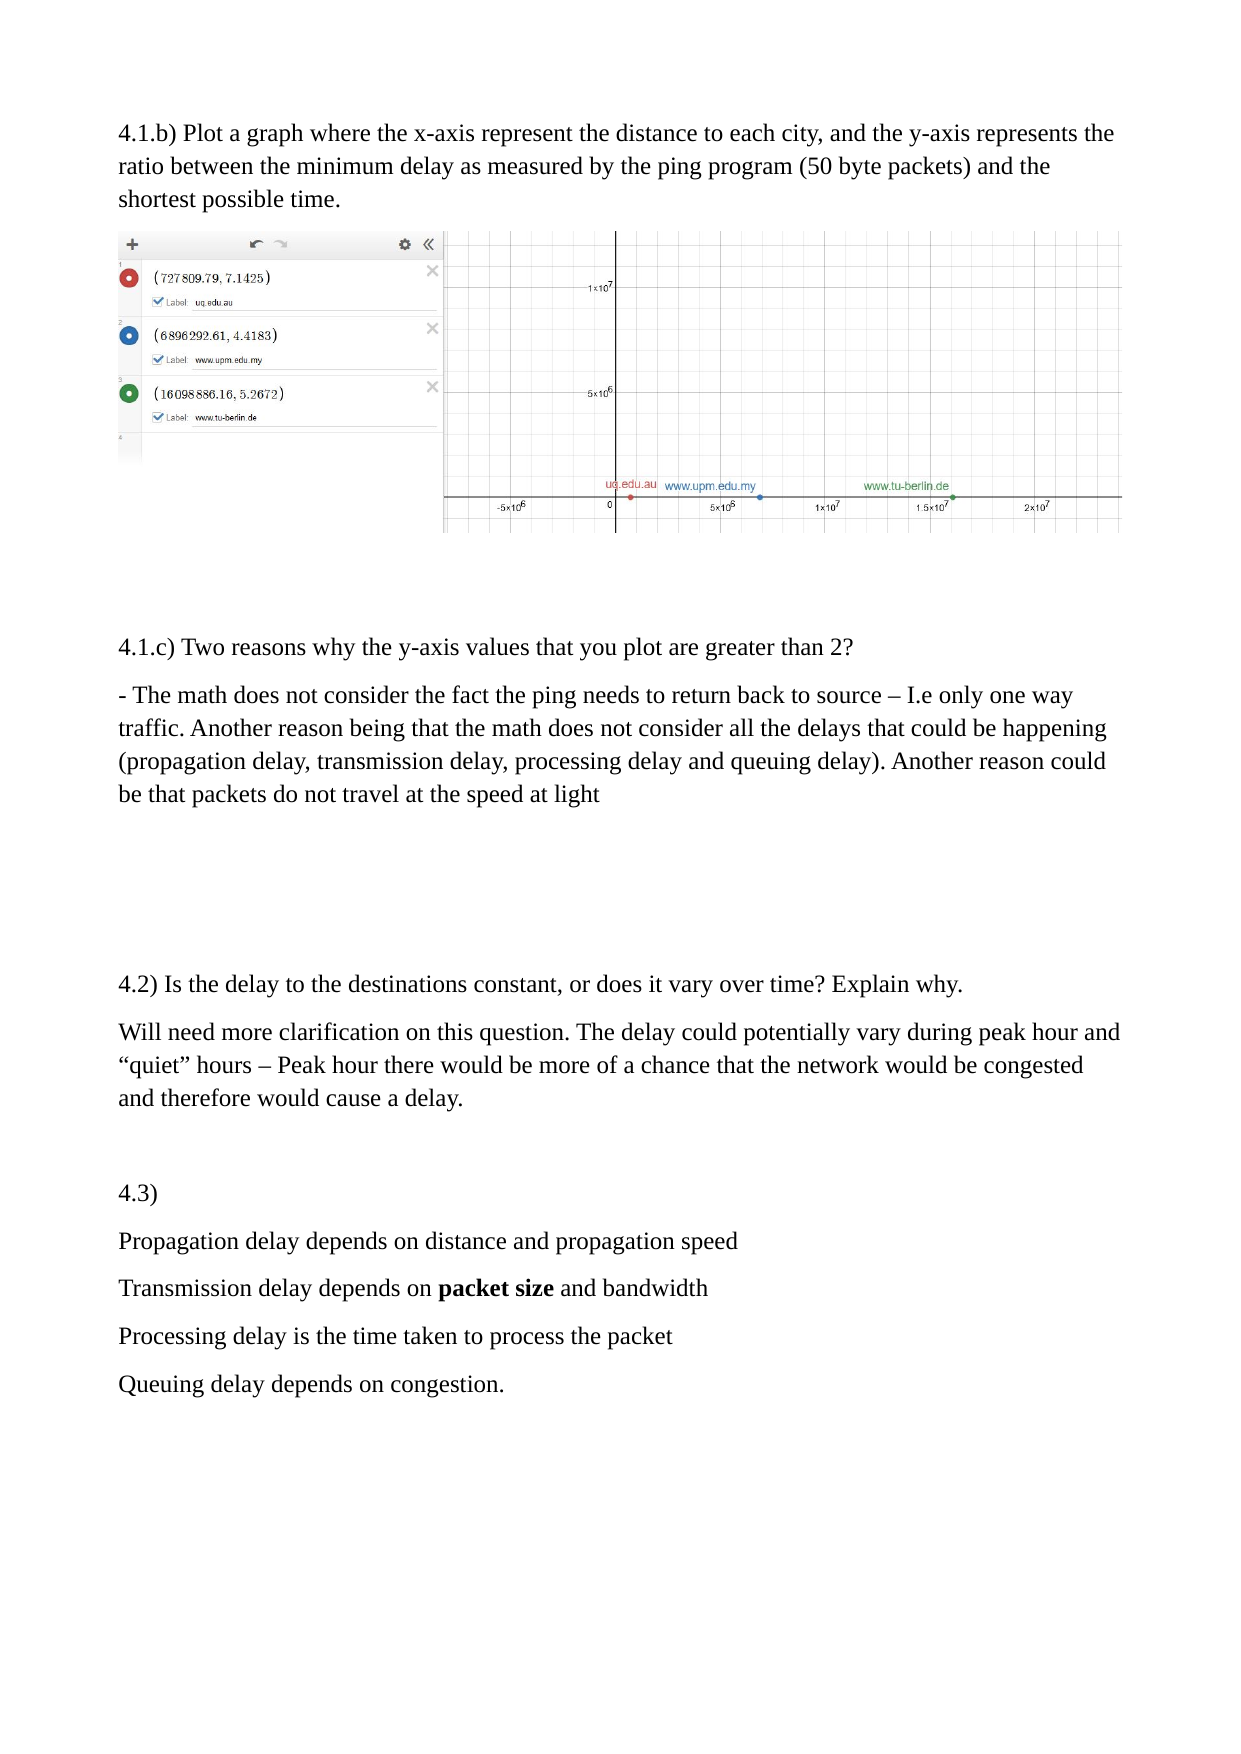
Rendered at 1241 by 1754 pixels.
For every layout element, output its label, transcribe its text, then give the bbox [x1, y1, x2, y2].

text 4.3) [118, 1178, 1122, 1207]
text Processing delay is the time taken to process the packet [118, 1321, 1122, 1350]
text - The math does not consider the fact the ping needs to return back to source – I.e only one way traffic. Another reason being that the math does not consider all the delays that could be happening (propagation delay, transmission delay, processing delay and queuing delay). Another reason could be that packets do not travel at the speed at light [118, 680, 1122, 808]
text 4.1.c) Two reasons why the y-axis values that you plot are greater than 2? [118, 632, 1122, 661]
text 4.1.b) Plot a graph where the x-axis represent the distance to each city, and the y-axis represents the ratio between the minimum delay as measured by the ping program (50 byte packets) and the shortest possible time. [118, 118, 1122, 213]
text Queuing delay depends on congestion. [118, 1369, 1122, 1397]
text 4.2) Is the delay to the destinations constant, or does it vary over time? Explain why. [118, 969, 1122, 998]
picture [118, 231, 1123, 533]
text Will need more clarification on this question. The delay could potentially vary during peak hour and “quiet” hours – Peak hour there would be more of a chance that the network would be congested and therefore would cause a delay. [118, 1017, 1122, 1112]
text Propagation delay depends on distance and propagation speed [118, 1226, 1122, 1254]
text Transmission delay depends on packet size and bandwidth [118, 1273, 1122, 1302]
